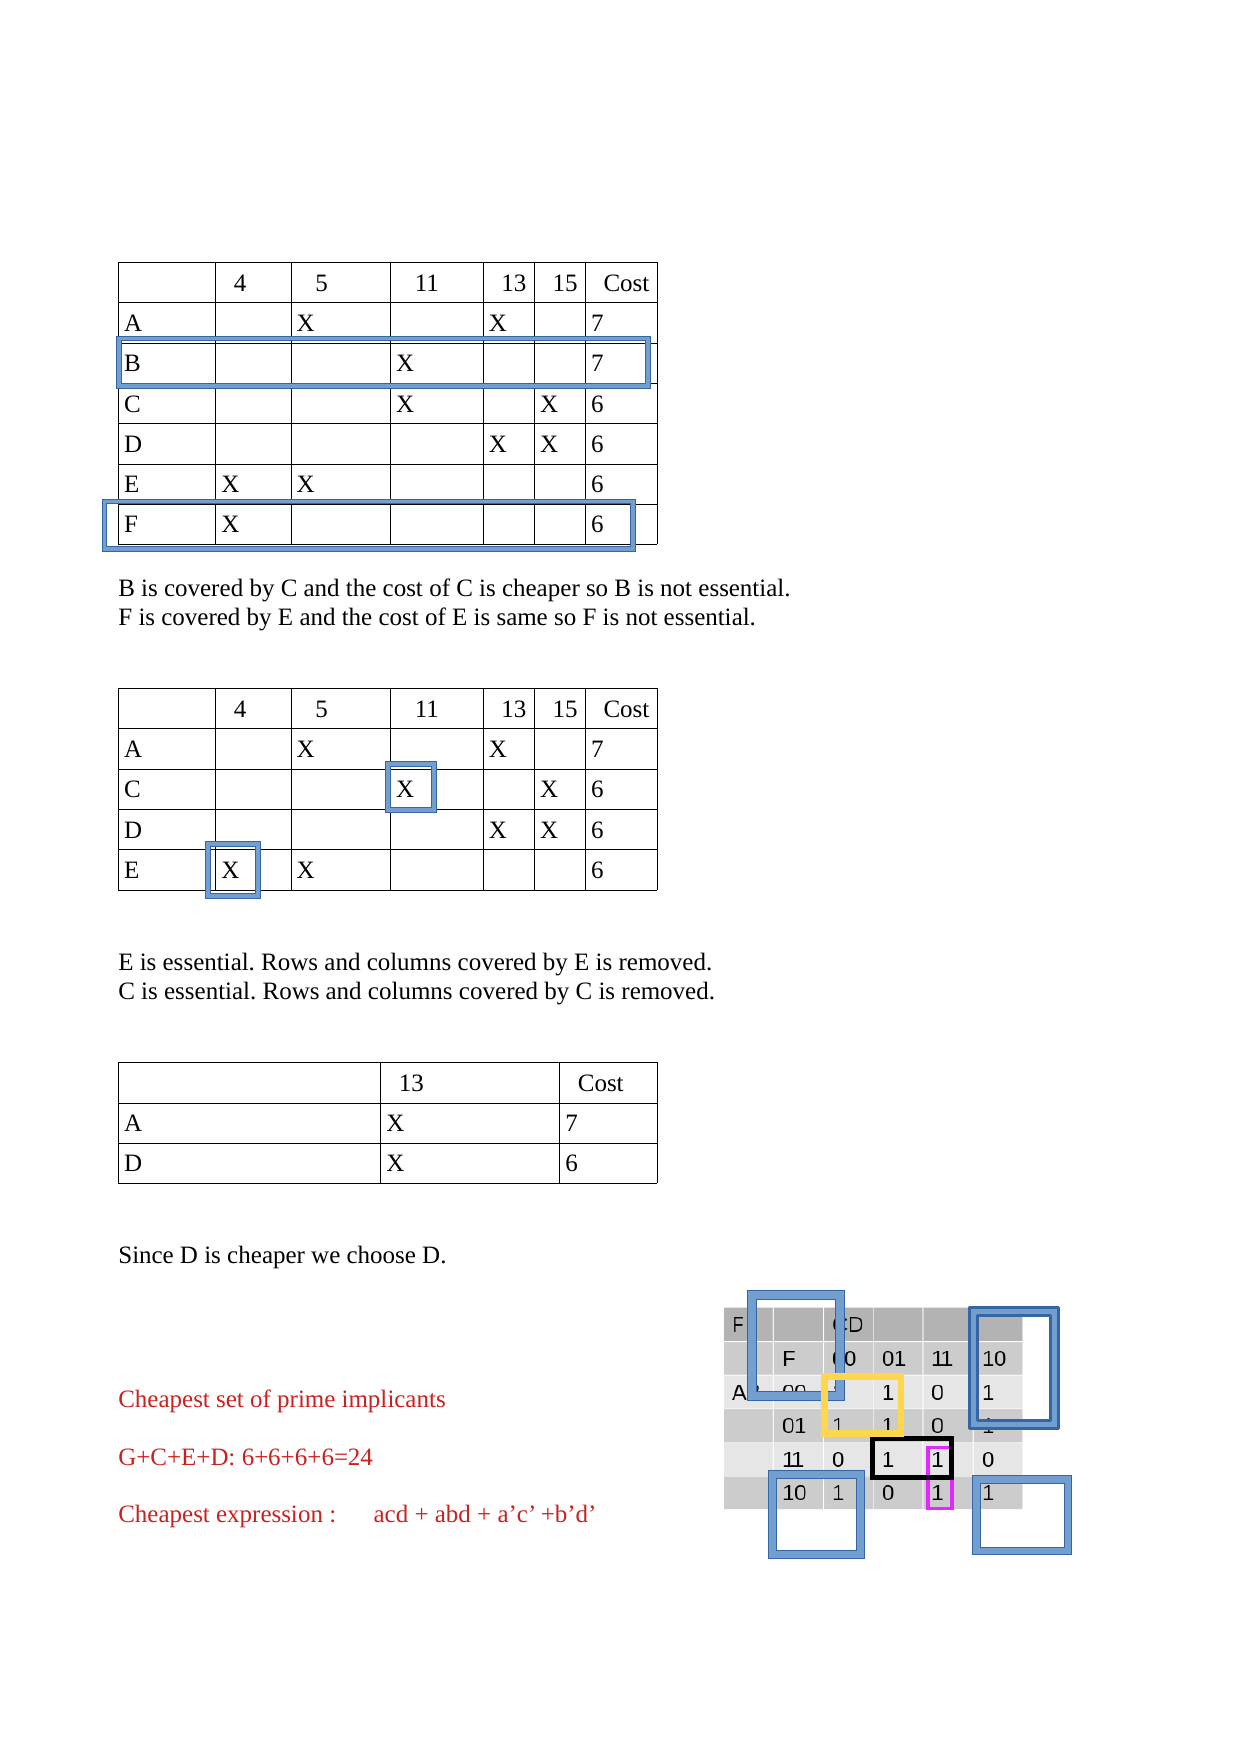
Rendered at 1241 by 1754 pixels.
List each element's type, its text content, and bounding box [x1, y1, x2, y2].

table_cell X [535, 424, 585, 463]
table_cell [391, 505, 483, 544]
table_cell X [535, 810, 585, 849]
table_cell [391, 424, 483, 463]
table_cell X [535, 770, 585, 809]
table_cell [216, 389, 291, 423]
table_cell [216, 344, 291, 383]
table_header 13 [484, 263, 534, 302]
table_cell [292, 344, 390, 383]
table_header 15 [535, 263, 585, 302]
table_cell [216, 303, 291, 336]
table_cell 6 [586, 465, 657, 504]
table_cell [437, 770, 483, 809]
table_cell [484, 770, 534, 809]
text Cheapest expression : acd + abd + a’c’ +b’d’ [118, 1499, 768, 1528]
table_header 5 [292, 263, 390, 302]
table_cell B [122, 344, 215, 383]
text [981, 1499, 1064, 1528]
table_cell [391, 850, 483, 889]
table_cell [535, 303, 585, 336]
table_header 5 [292, 689, 390, 728]
table_cell [292, 810, 390, 849]
table_cell [292, 770, 385, 809]
table_cell D [119, 1144, 380, 1183]
table_cell [292, 424, 390, 463]
table_cell X [216, 505, 291, 544]
table_cell X [391, 389, 483, 423]
table_cell [636, 505, 657, 544]
text F is covered by E and the cost of E is same so F is not essential. [118, 602, 1122, 630]
table_cell [391, 465, 483, 499]
table_cell [391, 303, 483, 336]
table_cell 7 [586, 344, 645, 383]
table_cell X [216, 850, 255, 889]
table_cell [391, 810, 483, 849]
table_header Cost [586, 689, 657, 728]
text [1024, 1384, 1049, 1413]
table_header 11 [391, 263, 483, 302]
table_header 13 [381, 1063, 559, 1102]
table_header 13 [484, 689, 534, 728]
table_cell D [119, 810, 215, 849]
table_cell [391, 729, 483, 768]
table_cell X [292, 303, 390, 336]
text [865, 1510, 972, 1528]
table_cell X [292, 850, 390, 889]
text [1060, 1384, 1122, 1413]
table_cell [211, 850, 215, 889]
table_header 4 [216, 263, 291, 302]
table_cell X [484, 810, 534, 849]
table_cell 6 [560, 1144, 657, 1183]
table_header 11 [391, 689, 483, 728]
table_cell [216, 770, 291, 809]
table_cell 6 [586, 850, 657, 889]
table_header 15 [535, 689, 585, 728]
table_cell 7 [560, 1104, 657, 1143]
table_cell [484, 465, 534, 499]
table_cell [484, 505, 534, 544]
table_cell [535, 505, 585, 544]
text E is essential. Rows and columns covered by E is removed. [118, 947, 1122, 976]
table_cell [535, 850, 585, 889]
table_cell [535, 729, 585, 768]
table_cell X [484, 303, 534, 336]
table_cell 6 [586, 810, 657, 849]
table_cell 6 [586, 770, 657, 809]
table_cell [484, 344, 534, 383]
table_cell X [484, 729, 534, 768]
table_cell [535, 344, 585, 383]
table_cell E [119, 465, 215, 499]
table_cell 7 [586, 729, 657, 768]
table_cell F [119, 505, 215, 544]
table_header [119, 263, 215, 302]
table_cell X [484, 424, 534, 463]
text Cheapest set of prime implicants [118, 1384, 723, 1413]
table_header Cost [586, 263, 657, 302]
table_cell C [119, 389, 215, 423]
table_cell X [292, 729, 390, 768]
table_cell [292, 505, 390, 544]
table_cell A [119, 729, 215, 768]
table_cell 6 [586, 384, 657, 423]
table_header Cost [560, 1063, 657, 1102]
table_cell X [391, 770, 431, 807]
table_cell 6 [586, 424, 657, 463]
table_cell [292, 389, 390, 423]
table_header 4 [216, 689, 291, 728]
text [1072, 1499, 1122, 1528]
table_cell D [119, 424, 215, 463]
table_cell C [119, 770, 215, 809]
table_cell A [119, 1104, 380, 1143]
text [1024, 1442, 1122, 1471]
text C is essential. Rows and columns covered by C is removed. [118, 976, 1122, 1004]
table_cell A [119, 303, 215, 336]
table_cell [261, 850, 291, 889]
table_cell X [381, 1144, 559, 1183]
table_cell [484, 850, 534, 889]
table_cell [535, 465, 585, 499]
table_cell 6 [586, 505, 630, 544]
table_header [119, 689, 215, 728]
table_cell X [381, 1104, 559, 1143]
table_cell E [119, 850, 205, 889]
table_cell X [292, 465, 390, 499]
text Since D is cheaper we choose D. [118, 1241, 1122, 1269]
table_cell X [535, 389, 585, 423]
table_cell X [216, 465, 291, 499]
table_cell [484, 389, 534, 423]
table_cell [216, 729, 291, 768]
text [777, 1510, 856, 1528]
table_cell [651, 344, 657, 383]
table_cell 7 [586, 303, 657, 342]
text B is covered by C and the cost of C is cheaper so B is not essential. [118, 573, 1122, 602]
table_cell [216, 424, 291, 463]
text G+C+E+D: 6+6+6+6=24 [118, 1442, 723, 1471]
table_cell [216, 810, 291, 849]
table_header [119, 1063, 380, 1102]
table_cell X [391, 344, 483, 383]
